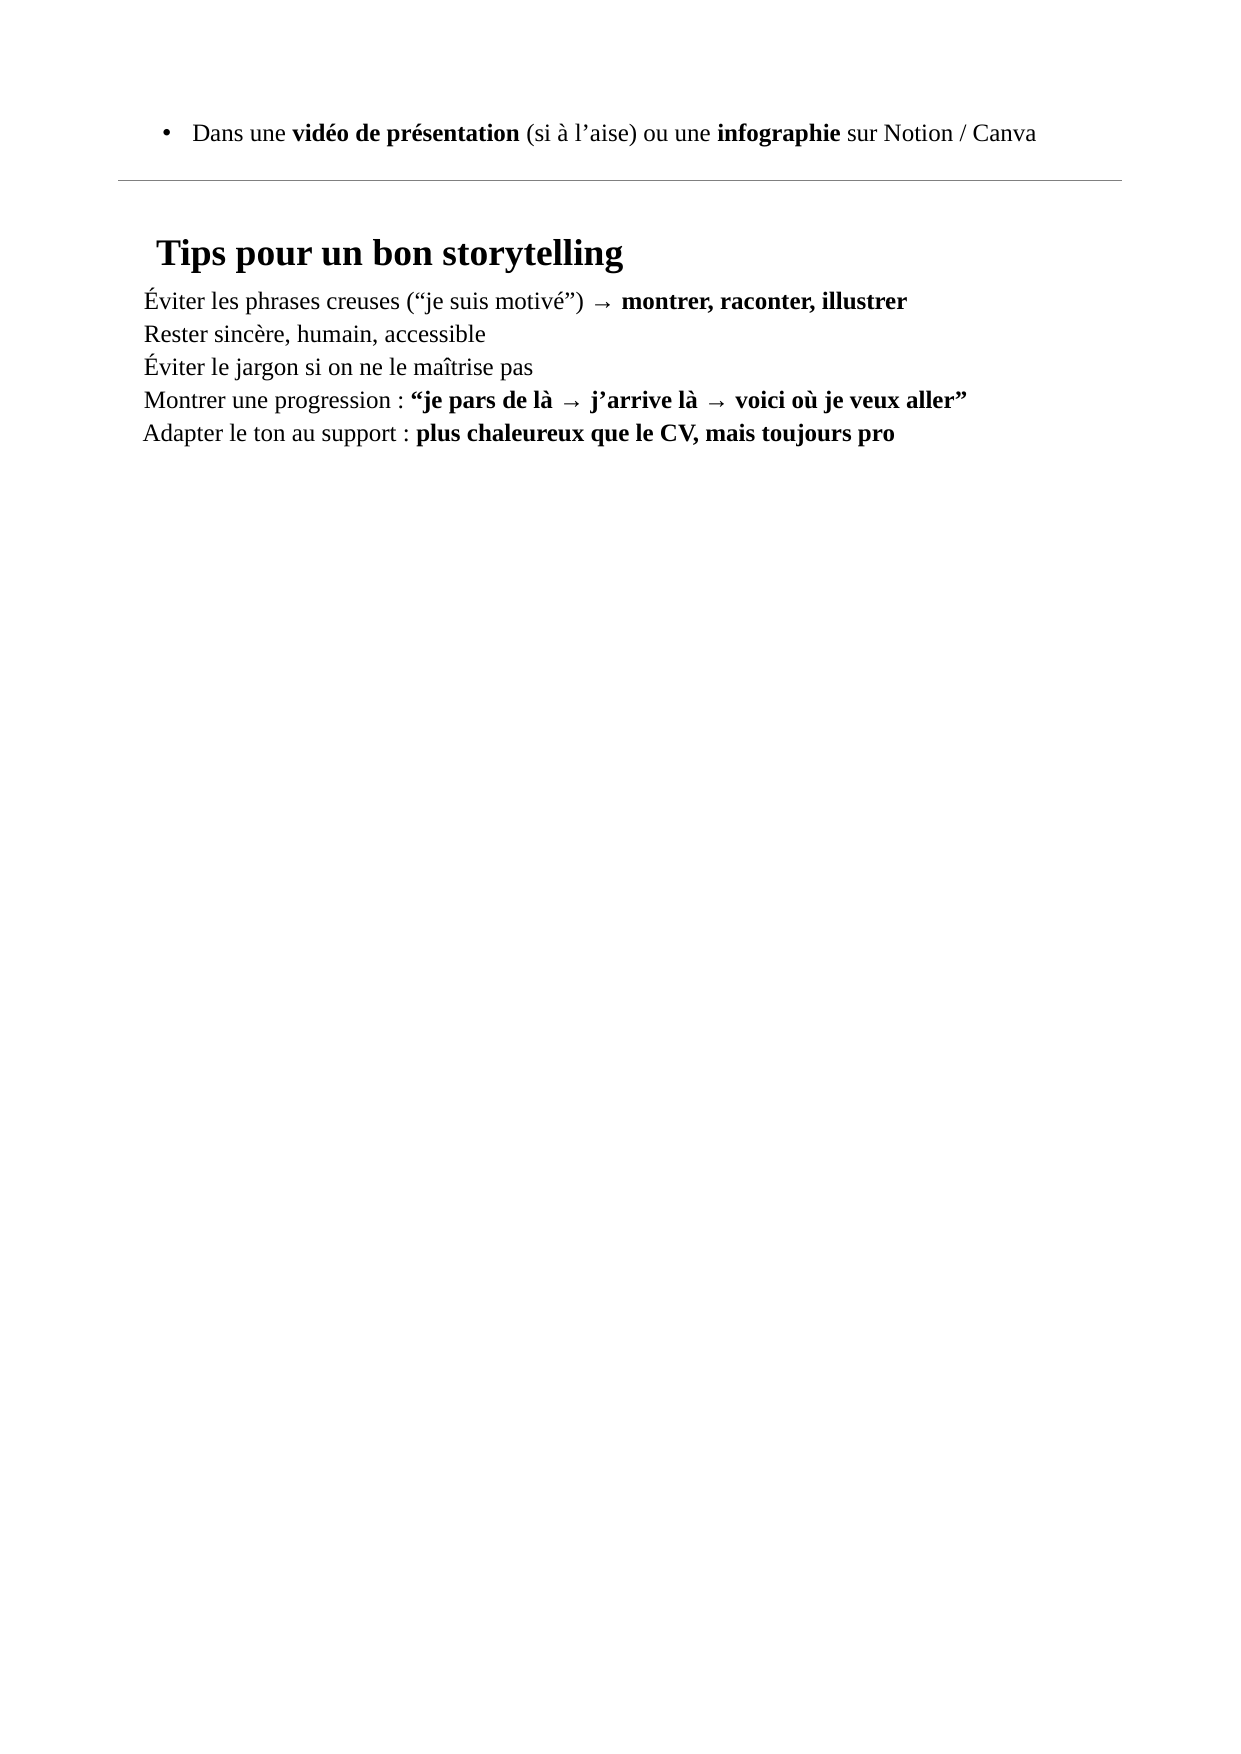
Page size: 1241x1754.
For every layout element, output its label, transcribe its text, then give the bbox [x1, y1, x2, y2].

text ✅ Éviter les phrases creuses (“je suis motivé”) → montrer, raconter, illustrer ✅ Rester sincère, humain, accessible ✅ Éviter le jargon si on ne le maîtrise pas ✅ Montrer une progression : “je pars de là → j’arrive là → voici où je veux aller” ✅ Adapter le ton au support : plus chaleureux que le CV, mais toujours pro [118, 286, 1122, 447]
list Dans une vidéo de présentation (si à l’aise) ou une infographie sur Notion / Canva [162, 118, 1122, 147]
subtitle 📌 Tips pour un bon storytelling [118, 231, 1122, 274]
